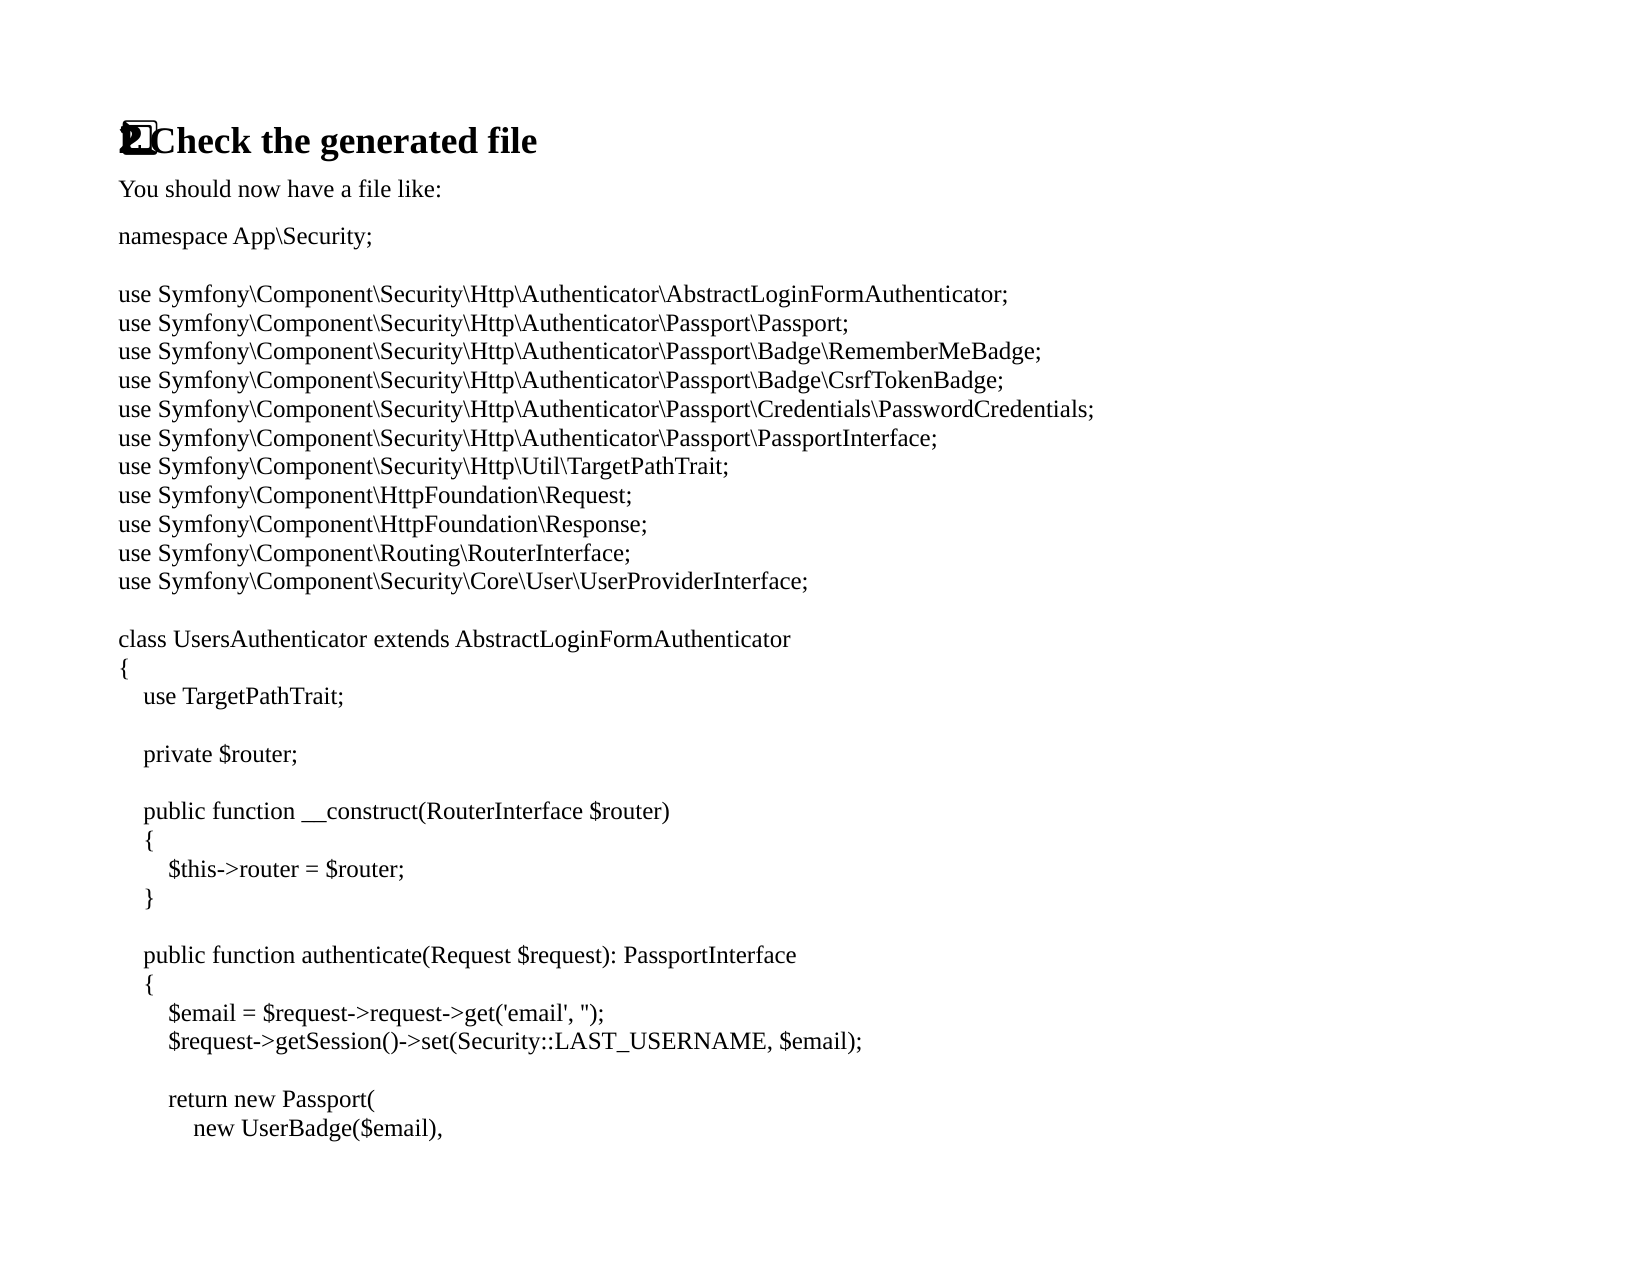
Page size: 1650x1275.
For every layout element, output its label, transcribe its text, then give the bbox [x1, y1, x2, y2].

text public function authenticate(Request $request): PassportInterface [118, 940, 1532, 969]
text use Symfony\Component\Security\Http\Authenticator\Passport\Passport; [118, 308, 1532, 336]
text new UserBadge($email), [118, 1113, 1532, 1141]
text You should now have a file like: [118, 174, 1532, 202]
text use Symfony\Component\Security\Http\Authenticator\Passport\Badge\CsrfTokenBadge; [118, 365, 1532, 394]
text use TargetPathTrait; [118, 681, 1532, 710]
text private $router; [118, 739, 1532, 768]
text $this->router = $router; [118, 854, 1532, 883]
text use Symfony\Component\Security\Http\Authenticator\AbstractLoginFormAuthenticator; [118, 279, 1532, 308]
text { [118, 825, 1532, 854]
text public function __construct(RouterInterface $router) [118, 796, 1532, 825]
text use Symfony\Component\Security\Http\Util\TargetPathTrait; [118, 451, 1532, 480]
text { [118, 969, 1532, 998]
text use Symfony\Component\Security\Http\Authenticator\Passport\Credentials\PasswordCredentials; [118, 394, 1532, 423]
text use Symfony\Component\Routing\RouterInterface; [118, 538, 1532, 566]
text namespace App\Security; [118, 221, 1532, 250]
text use Symfony\Component\Security\Core\User\UserProviderInterface; [118, 566, 1532, 595]
text use Symfony\Component\HttpFoundation\Request; [118, 480, 1532, 509]
text $request->getSession()->set(Security::LAST_USERNAME, $email); [118, 1026, 1532, 1055]
text class UsersAuthenticator extends AbstractLoginFormAuthenticator [118, 624, 1532, 653]
text $email = $request->request->get('email', ''); [118, 998, 1532, 1026]
text use Symfony\Component\Security\Http\Authenticator\Passport\Badge\RememberMeBadge; [118, 336, 1532, 365]
text { [118, 653, 1532, 681]
text } [118, 883, 1532, 911]
text return new Passport( [118, 1084, 1532, 1113]
text use Symfony\Component\HttpFoundation\Response; [118, 509, 1532, 538]
subtitle 2️⃣ Check the generated file [118, 118, 1532, 161]
text use Symfony\Component\Security\Http\Authenticator\Passport\PassportInterface; [118, 423, 1532, 451]
